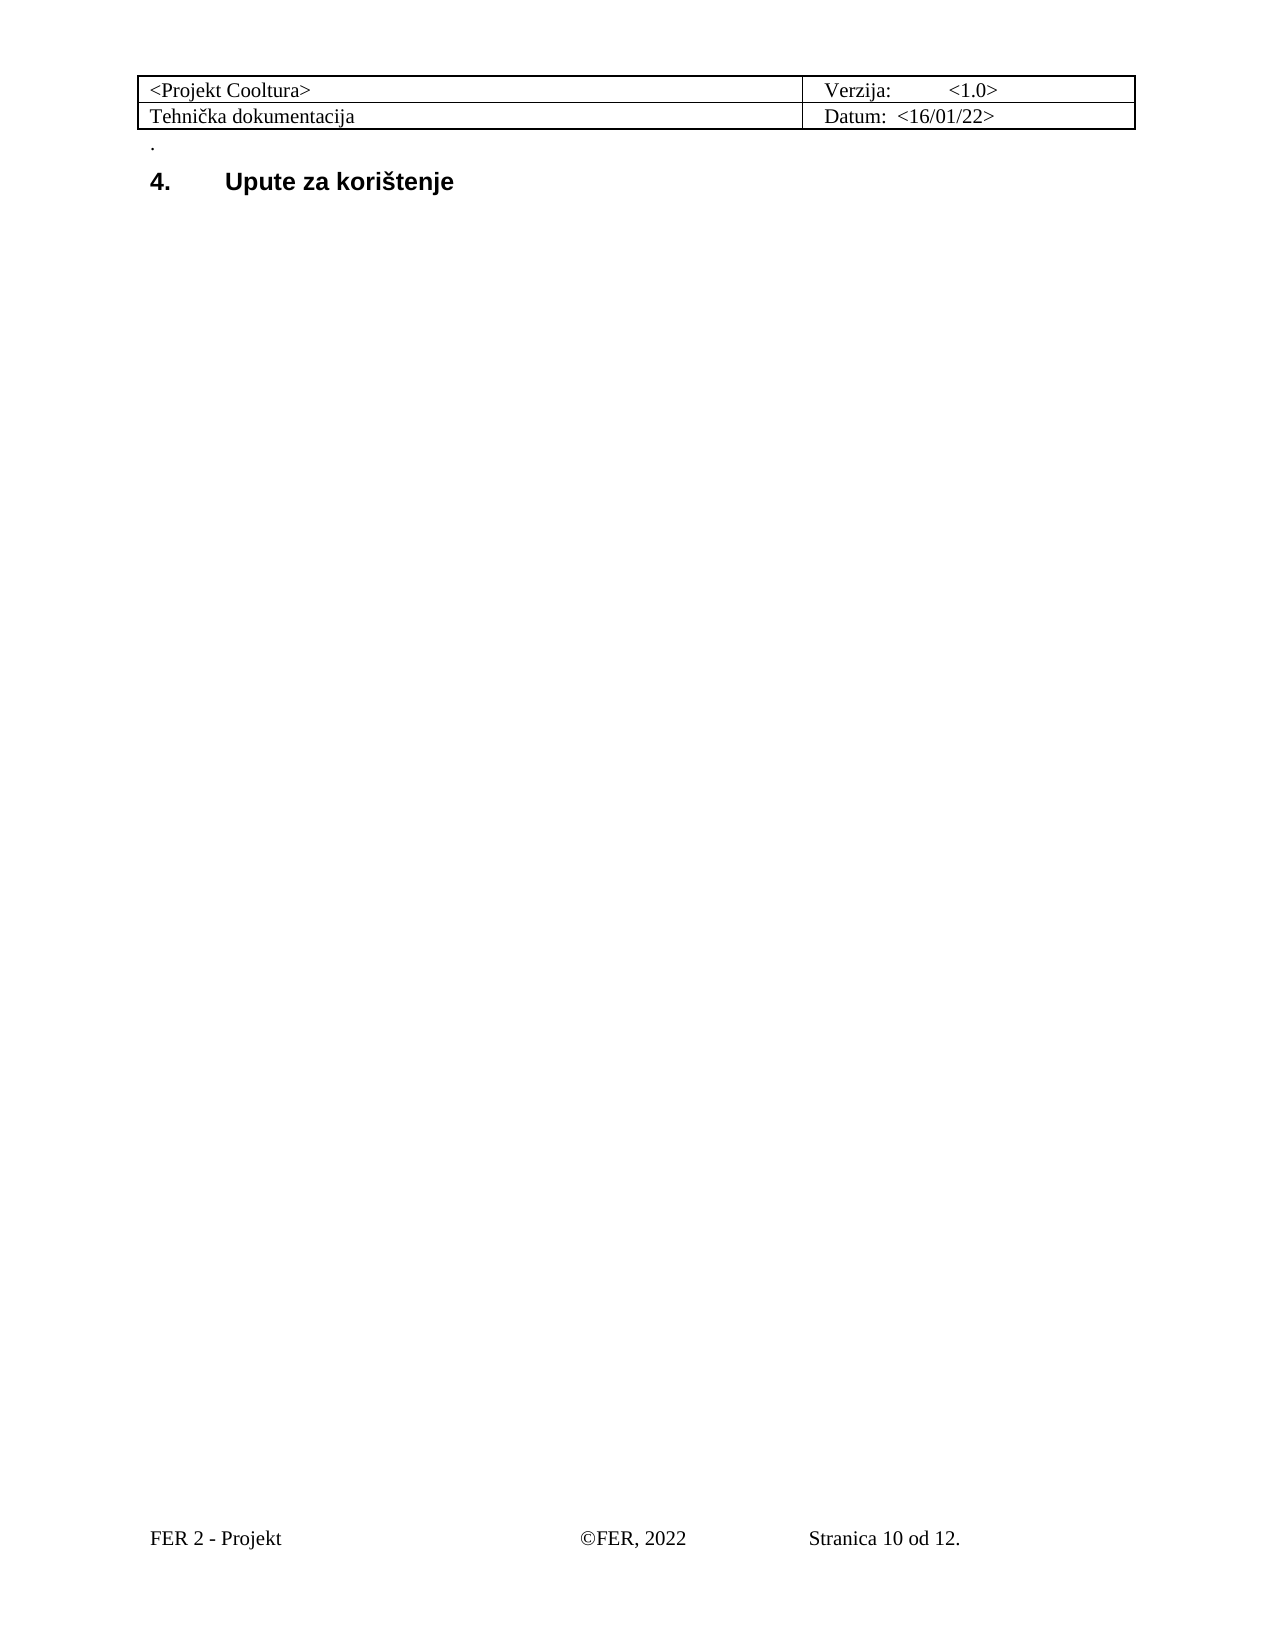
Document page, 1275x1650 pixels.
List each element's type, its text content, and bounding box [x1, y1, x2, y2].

subtitle Upute za korištenje [150, 167, 1125, 196]
